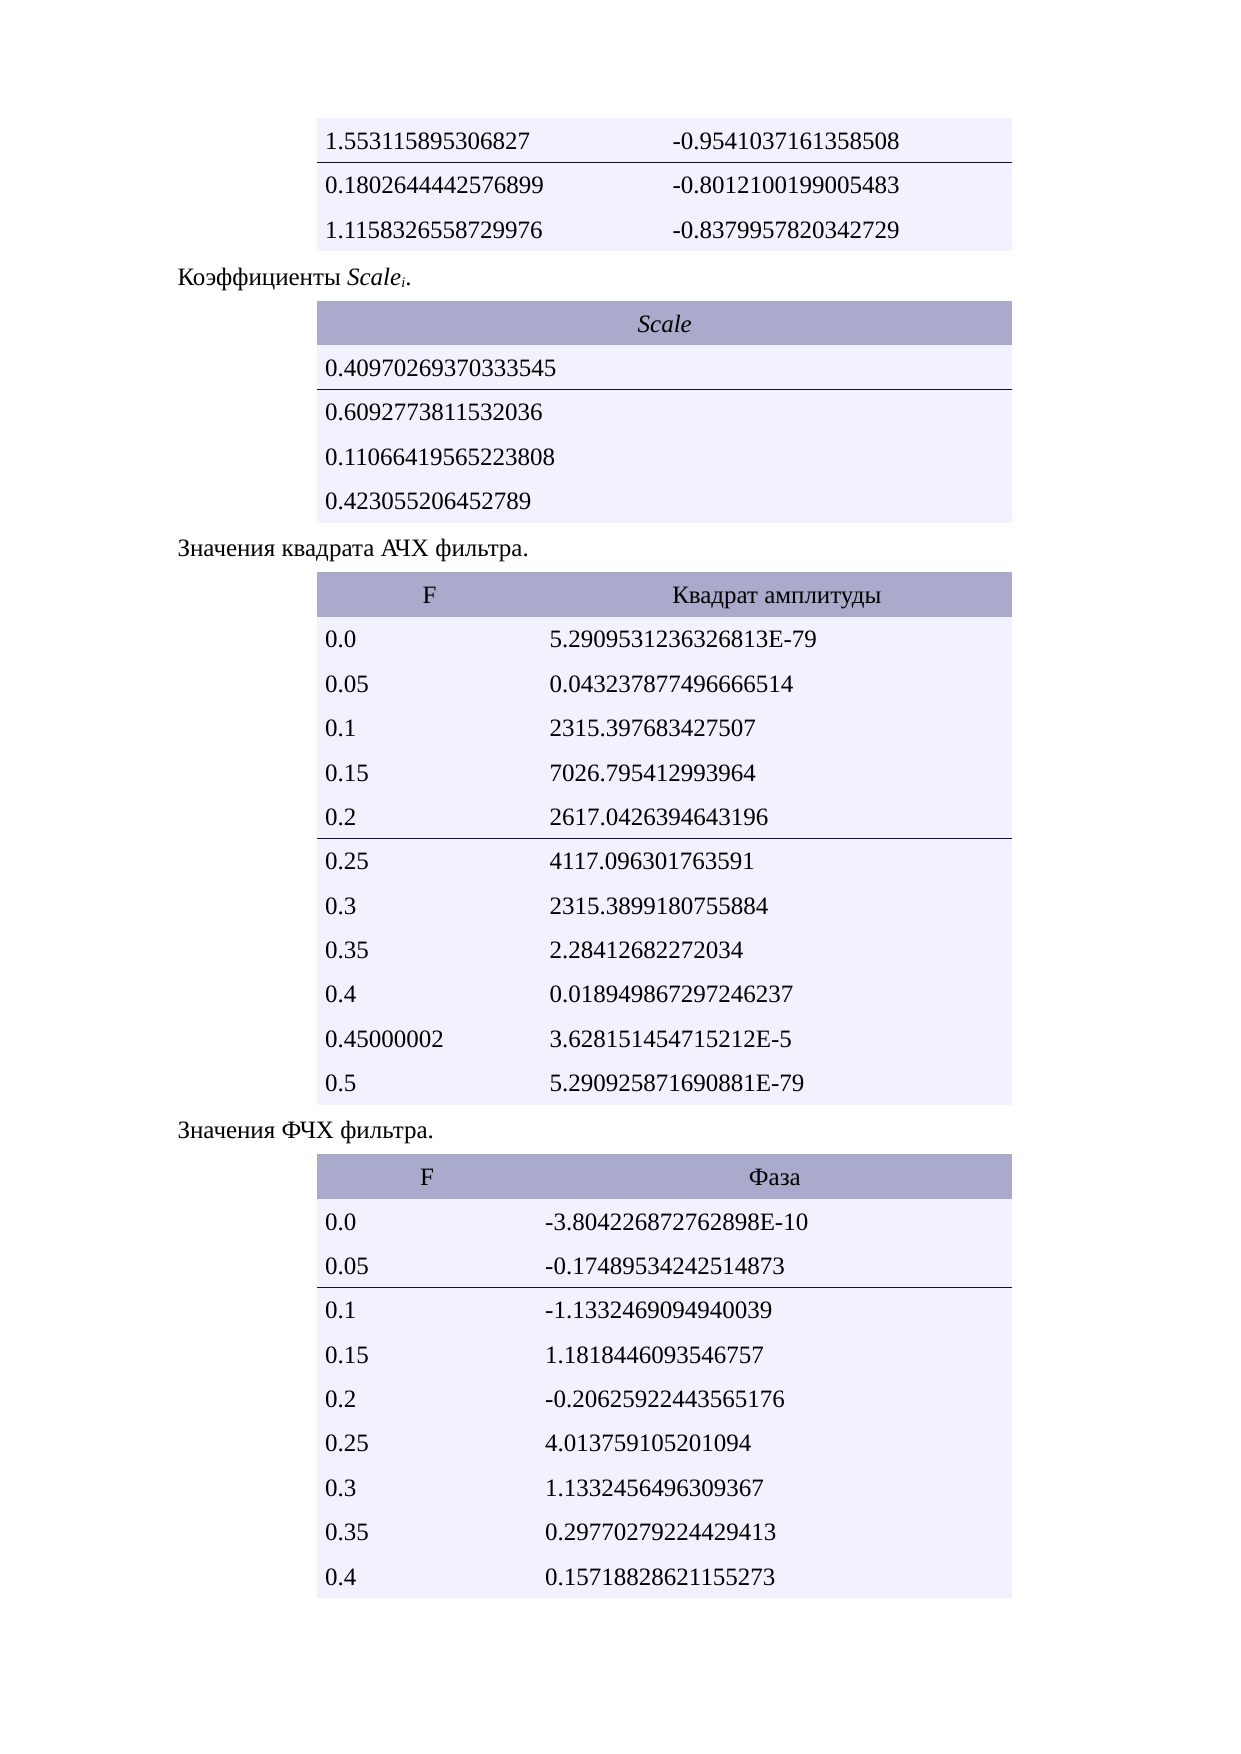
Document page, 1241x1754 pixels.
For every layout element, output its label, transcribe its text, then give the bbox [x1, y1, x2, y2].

table_cell 0.043237877496666514 [541, 661, 1012, 705]
table_cell 0.5 [317, 1060, 541, 1105]
table_cell 0.3 [317, 883, 541, 927]
table_cell 0.2 [317, 1376, 537, 1421]
table_cell 3.628151454715212E-5 [541, 1016, 1012, 1060]
text Коэффициенты Scalei. [177, 262, 1152, 290]
table_cell 0.25 [317, 1421, 537, 1465]
table_cell 0.29770279224429413 [537, 1509, 1012, 1554]
table_cell 0.35 [317, 1509, 537, 1554]
table_cell 0.2 [317, 794, 541, 838]
text Значения квадрата АЧХ фильтра. [177, 533, 1152, 562]
table_header Квадрат амплитуды [541, 572, 1012, 617]
table_header F [317, 572, 541, 617]
table_cell 0.4 [317, 972, 541, 1016]
table_cell 4.013759105201094 [537, 1421, 1012, 1465]
table_cell 5.290925871690881E-79 [541, 1060, 1012, 1105]
table_cell 0.6092773811532036 [317, 390, 1012, 434]
table_cell 0.018949867297246237 [541, 972, 1012, 1016]
table_cell 0.1 [317, 1288, 537, 1332]
table_cell 0.423055206452789 [317, 478, 1012, 523]
text Значения ФЧХ фильтра. [177, 1115, 1152, 1144]
table_cell -3.804226872762898E-10 [537, 1199, 1012, 1243]
table_cell 1.1818446093546757 [537, 1332, 1012, 1376]
table_cell 0.3 [317, 1465, 537, 1509]
table_cell 0.1802644442576899 [317, 163, 664, 207]
table_cell 0.15718828621155273 [537, 1554, 1012, 1598]
table_cell 0.0 [317, 617, 541, 661]
table_cell 0.05 [317, 1243, 537, 1287]
table_header F [317, 1154, 537, 1199]
table_cell -1.1332469094940039 [537, 1288, 1012, 1332]
table_cell 2315.3899180755884 [541, 883, 1012, 927]
table_cell 4117.096301763591 [541, 839, 1012, 883]
table_cell 0.15 [317, 1332, 537, 1376]
table_cell -0.8012100199005483 [664, 163, 1012, 207]
table_cell -0.20625922443565176 [537, 1376, 1012, 1421]
table_cell 1.1332456496309367 [537, 1465, 1012, 1509]
table_header Фаза [537, 1154, 1012, 1199]
table_cell 0.15 [317, 750, 541, 794]
table_cell 0.25 [317, 839, 541, 883]
table_cell 0.1 [317, 705, 541, 750]
table_cell 0.05 [317, 661, 541, 705]
table_cell 0.40970269370333545 [317, 345, 1012, 389]
table_cell -0.9541037161358508 [664, 118, 1012, 162]
table_cell 2315.397683427507 [541, 705, 1012, 750]
table_cell 0.0 [317, 1199, 537, 1243]
table_cell 2617.0426394643196 [541, 794, 1012, 838]
table_cell 7026.795412993964 [541, 750, 1012, 794]
table_cell 1.1158326558729976 [317, 207, 664, 251]
table_cell -0.17489534242514873 [537, 1243, 1012, 1287]
table_cell 1.553115895306827 [317, 118, 664, 162]
table_cell 5.2909531236326813E-79 [541, 617, 1012, 661]
table_cell 0.35 [317, 927, 541, 972]
table_cell 0.11066419565223808 [317, 434, 1012, 478]
table_cell 0.45000002 [317, 1016, 541, 1060]
table_cell 0.4 [317, 1554, 537, 1598]
table_cell 2.28412682272034 [541, 927, 1012, 972]
table_cell -0.8379957820342729 [664, 207, 1012, 251]
table_header Scale [317, 301, 1012, 345]
